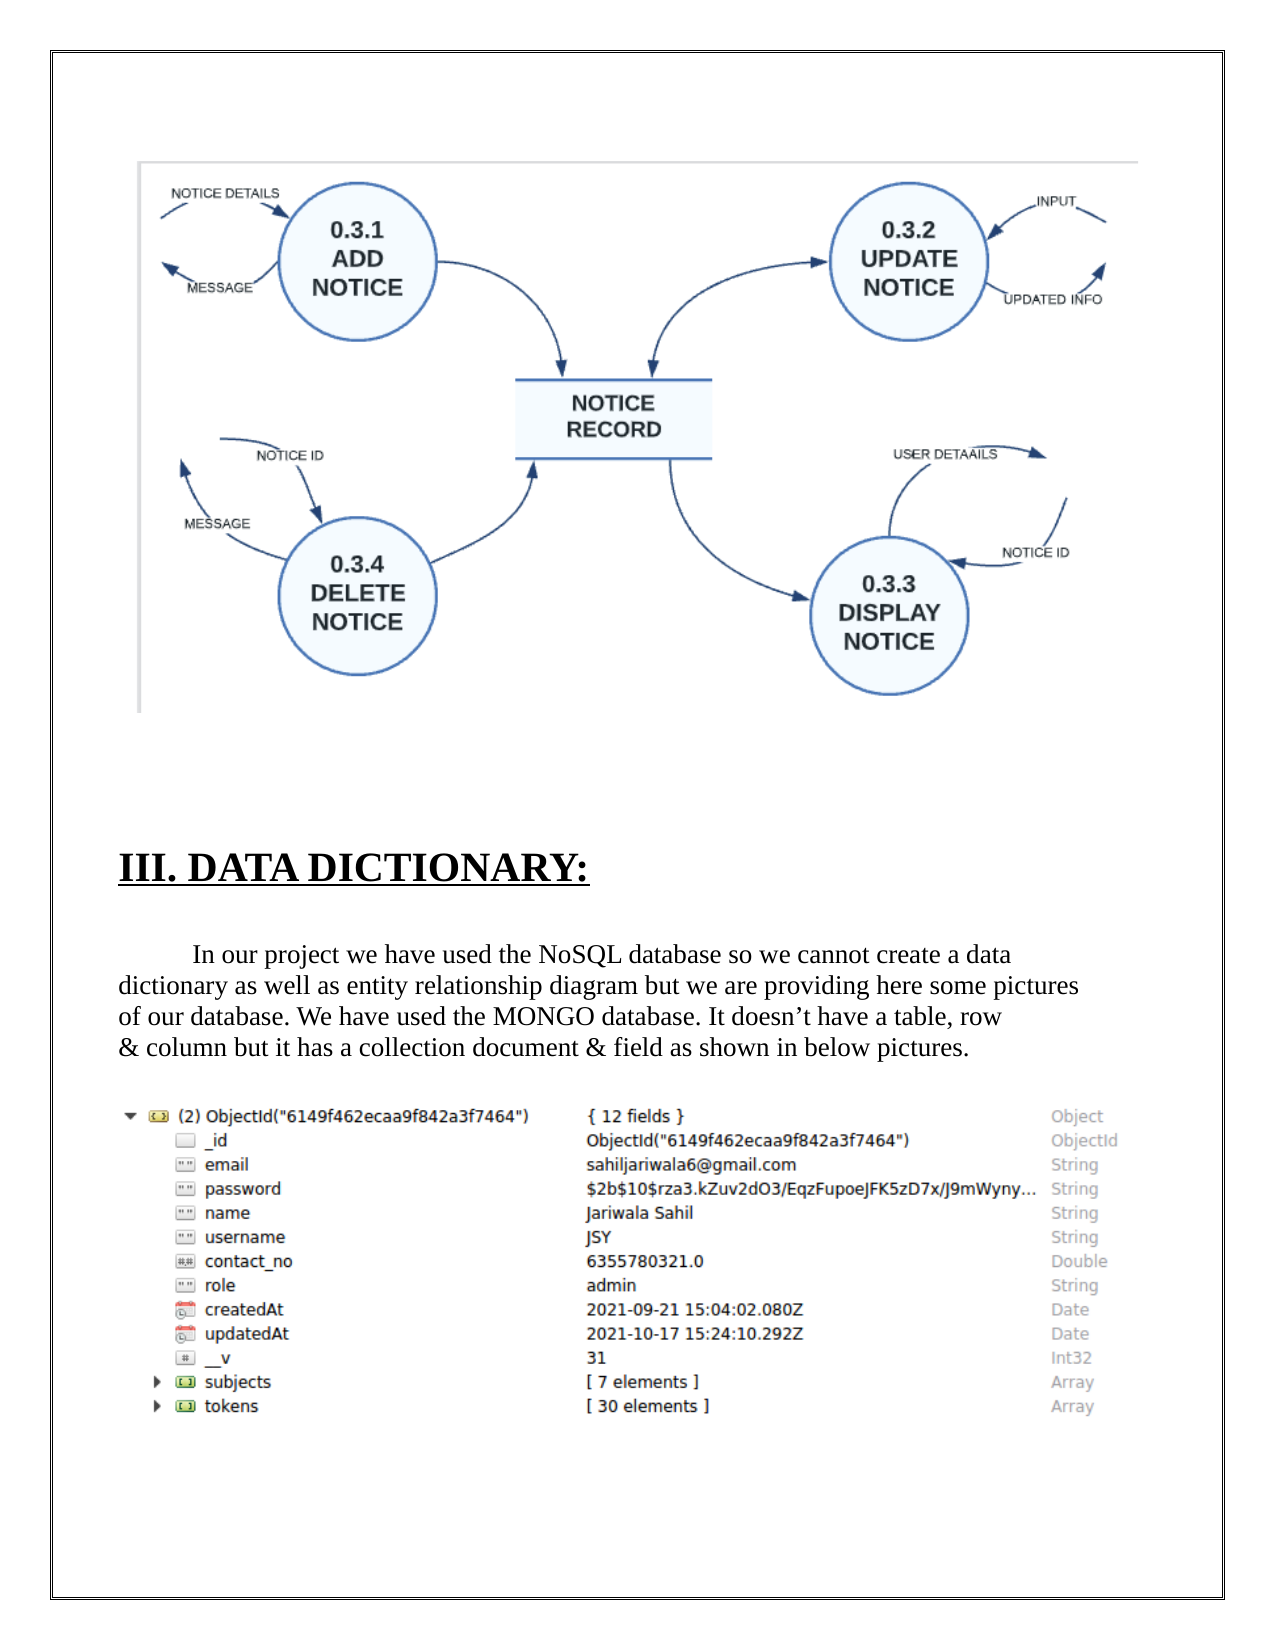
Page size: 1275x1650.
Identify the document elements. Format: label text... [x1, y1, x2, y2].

text dictionary as well as entity relationship diagram but we are providing here some pictures [118, 969, 1157, 1000]
text & column but it has a collection document & field as shown in below pictures. [118, 1032, 1157, 1063]
text of our database. We have used the MONGO database. It doesn’t have a table, row [118, 1000, 1157, 1032]
list III. DATA DICTIONARY: [118, 842, 1157, 890]
picture [118, 1105, 1157, 1423]
text In our project we have used the NoSQL database so we cannot create a data [118, 938, 1157, 969]
picture [136, 161, 1139, 713]
